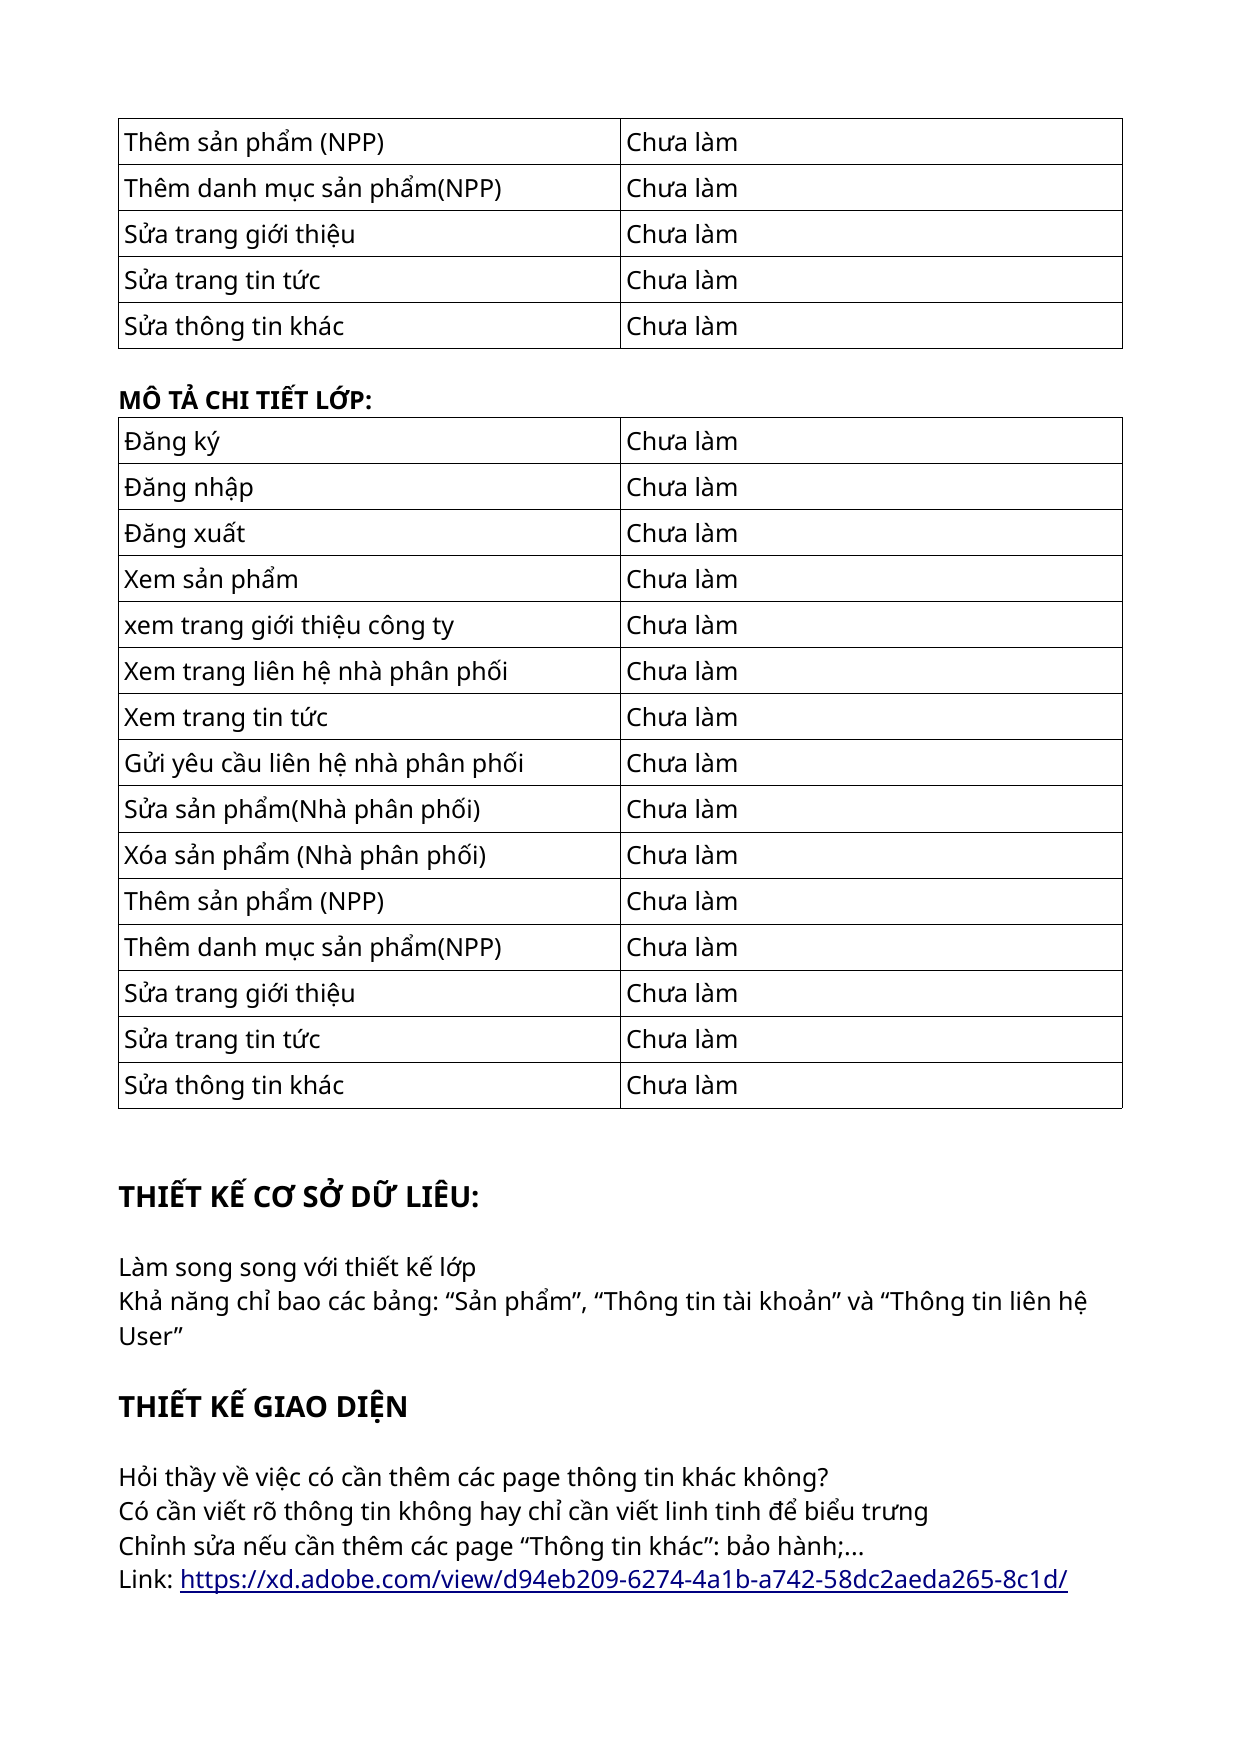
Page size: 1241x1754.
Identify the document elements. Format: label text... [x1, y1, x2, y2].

text Làm song song với thiết kế lớp [118, 1250, 1122, 1284]
table_cell Xem trang liên hệ nhà phân phối [119, 648, 620, 693]
table_header Đăng ký [119, 418, 620, 463]
table_cell Sửa thông tin khác [119, 1063, 620, 1108]
table_cell Đăng nhập [119, 464, 620, 509]
table_cell Xem trang tin tức [119, 694, 620, 739]
table_cell Chưa làm [621, 257, 1122, 302]
table_cell Sửa trang giới thiệu [119, 971, 620, 1016]
table_cell Chưa làm [621, 464, 1122, 509]
text Hỏi thầy về việc có cần thêm các page thông tin khác không? [118, 1460, 1122, 1494]
table_cell Chưa làm [621, 971, 1122, 1016]
table_cell Chưa làm [621, 1063, 1122, 1108]
table_cell Sửa trang tin tức [119, 1017, 620, 1062]
table_cell Xem sản phẩm [119, 556, 620, 601]
text Chỉnh sửa nếu cần thêm các page “Thông tin khác”: bảo hành;... [118, 1528, 1122, 1562]
table_cell xem trang giới thiệu công ty [119, 602, 620, 647]
table_cell Chưa làm [621, 165, 1122, 210]
text Khả năng chỉ bao các bảng: “Sản phẩm”, “Thông tin tài khoản” và “Thông tin liên hệ User” [118, 1284, 1122, 1352]
table_cell Chưa làm [621, 694, 1122, 739]
table_cell Đăng xuất [119, 510, 620, 555]
table_cell Chưa làm [621, 1017, 1122, 1062]
text MÔ TẢ CHI TIẾT LỚP: [118, 383, 1122, 417]
text THIẾT KẾ GIAO DIỆN [118, 1386, 1122, 1426]
table_cell Sửa trang tin tức [119, 257, 620, 302]
table_cell Chưa làm [621, 211, 1122, 256]
table_cell Chưa làm [621, 648, 1122, 693]
table_cell Thêm danh mục sản phẩm(NPP) [119, 925, 620, 969]
table_cell Thêm sản phẩm (NPP) [119, 119, 620, 164]
table_cell Chưa làm [621, 510, 1122, 555]
table_cell Xóa sản phẩm (Nhà phân phối) [119, 833, 620, 877]
text Link: https://xd.adobe.com/view/d94eb209-6274-4a1b-a742-58dc2aeda265-8c1d/ [118, 1562, 1122, 1596]
table_cell Chưa làm [621, 602, 1122, 647]
table_cell Thêm danh mục sản phẩm(NPP) [119, 165, 620, 210]
table_cell Thêm sản phẩm (NPP) [119, 879, 620, 923]
table_cell Chưa làm [621, 740, 1122, 785]
table_header Chưa làm [621, 418, 1122, 463]
table_cell Chưa làm [621, 786, 1122, 831]
text THIẾT KẾ CƠ SỞ DỮ LIÊU: [118, 1176, 1122, 1216]
table_cell Chưa làm [621, 303, 1122, 348]
table_cell Chưa làm [621, 925, 1122, 969]
text Có cần viết rõ thông tin không hay chỉ cần viết linh tinh để biểu trưng [118, 1494, 1122, 1528]
table_cell Chưa làm [621, 879, 1122, 923]
table_cell Sửa thông tin khác [119, 303, 620, 348]
table_cell Sửa trang giới thiệu [119, 211, 620, 256]
table_cell Sửa sản phẩm(Nhà phân phối) [119, 786, 620, 831]
table_cell Gửi yêu cầu liên hệ nhà phân phối [119, 740, 620, 785]
table_cell Chưa làm [621, 119, 1122, 164]
table_cell Chưa làm [621, 833, 1122, 877]
table_cell Chưa làm [621, 556, 1122, 601]
